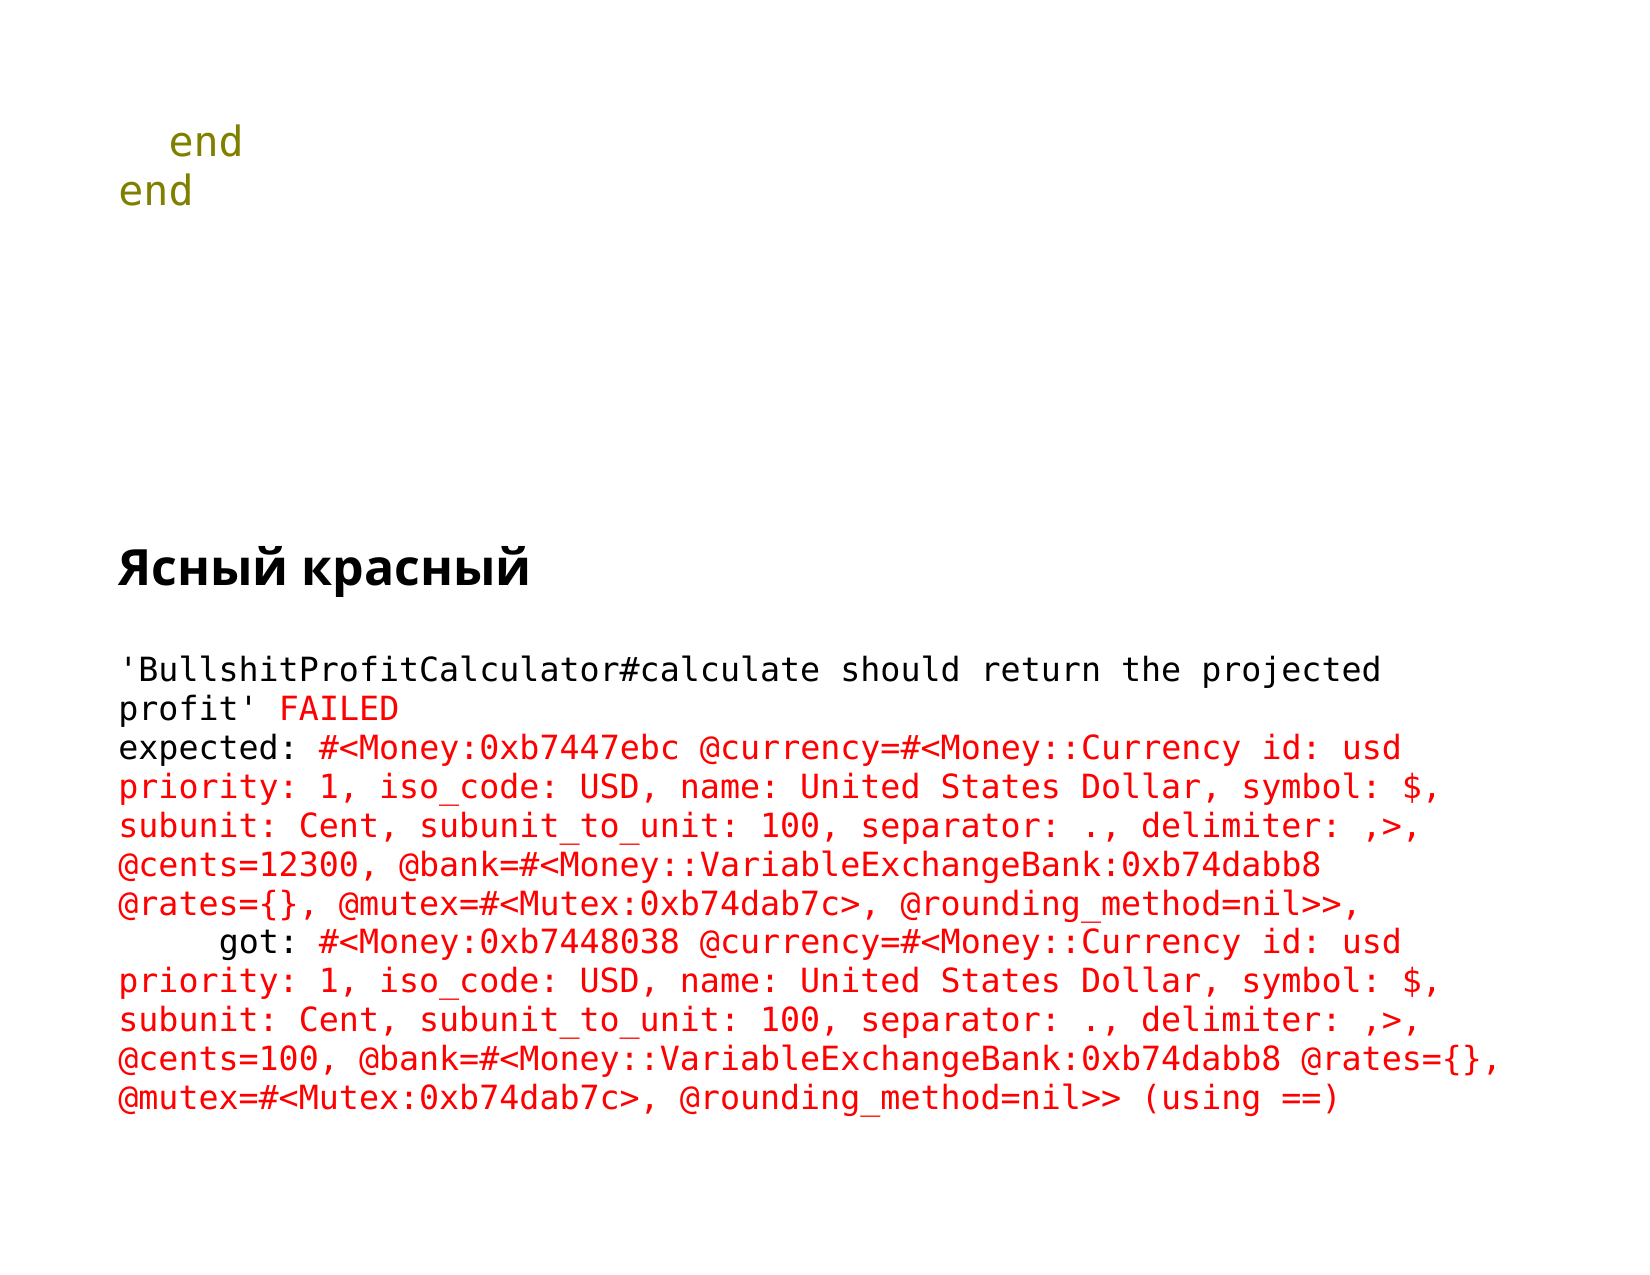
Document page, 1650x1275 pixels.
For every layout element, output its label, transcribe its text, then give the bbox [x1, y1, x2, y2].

text 'BullshitProfitCalculator#calculate should return the projected profit' FAILED [118, 651, 1532, 729]
text expected: #<Money:0xb7447ebc @currency=#<Money::Currency id: usd priority: 1, iso_code: USD, name: United States Dollar, symbol: $, subunit: Cent, subunit_to_unit: 100, separator: ., delimiter: ,>, @cents=12300, @bank=#<Money::VariableExchangeBank:0xb74dabb8 @rates={}, @mutex=#<Mutex:0xb74dab7c>, @rounding_method=nil>>, [118, 729, 1532, 923]
subtitle Ясный красный [118, 531, 1532, 599]
text got: #<Money:0xb7448038 @currency=#<Money::Currency id: usd priority: 1, iso_code: USD, name: United States Dollar, symbol: $, subunit: Cent, subunit_to_unit: 100, separator: ., delimiter: ,>, @cents=100, @bank=#<Money::VariableExchangeBank:0xb74dabb8 @rates={}, @mutex=#<Mutex:0xb74dab7c>, @rounding_method=nil>> (using ==) [118, 923, 1532, 1117]
text end [118, 118, 1532, 167]
text end [118, 167, 1532, 215]
